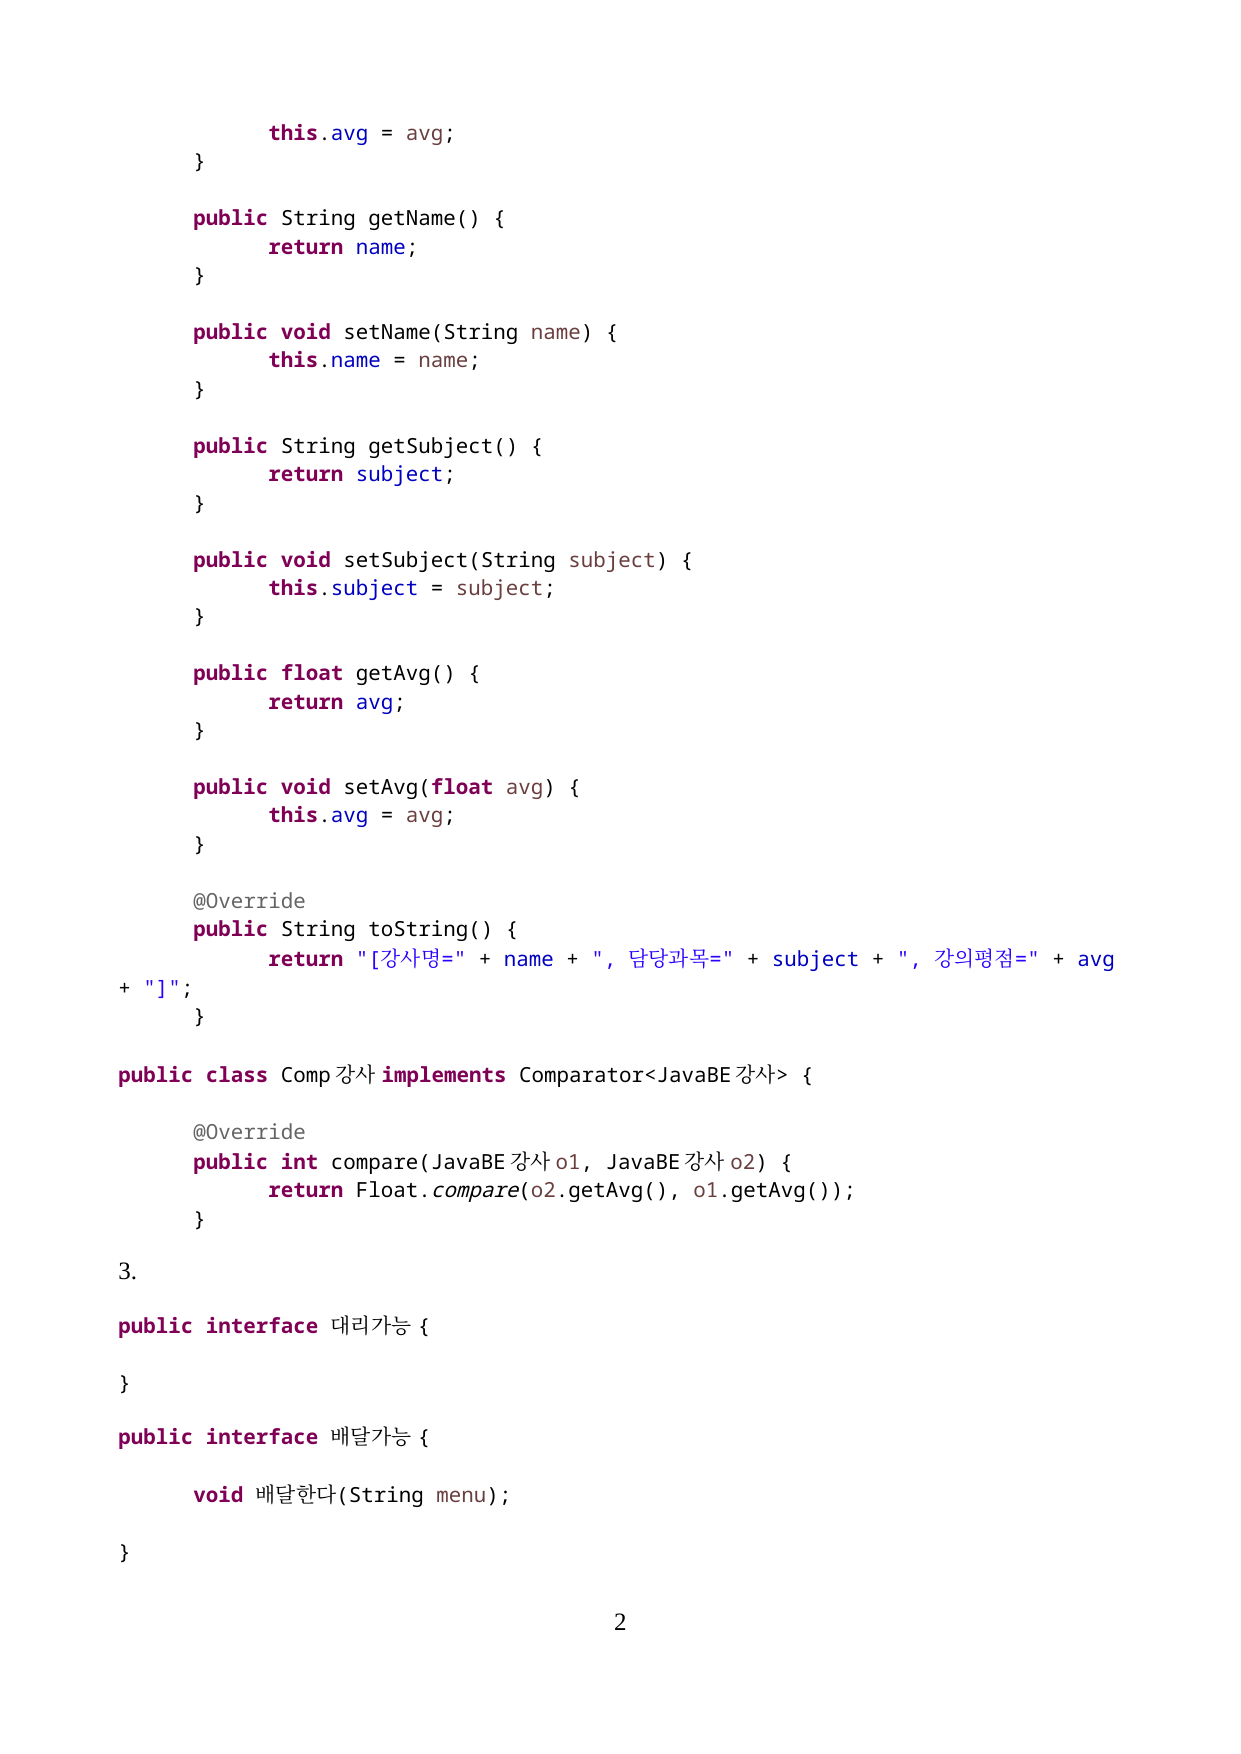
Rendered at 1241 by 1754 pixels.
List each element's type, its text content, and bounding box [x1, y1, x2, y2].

text public void setAvg(float avg) { [118, 772, 1122, 801]
text } [118, 829, 1122, 857]
text this.subject = subject; [118, 573, 1122, 602]
text } [118, 715, 1122, 744]
text } [118, 488, 1122, 516]
text } [118, 1368, 1122, 1396]
text public void setSubject(String subject) { [118, 545, 1122, 573]
text return Float.compare(o2.getAvg(), o1.getAvg()); [118, 1175, 1122, 1204]
text public class Comp강사 implements Comparator<JavaBE강사> { [118, 1058, 1122, 1088]
text this.avg = avg; [118, 118, 1122, 147]
text } [118, 1001, 1122, 1030]
text } [118, 1204, 1122, 1232]
text return avg; [118, 687, 1122, 715]
text public interface 배달가능 { [118, 1420, 1122, 1450]
text public String toString() { [118, 914, 1122, 943]
text return "[강사명=" + name + ", 담당과목=" + subject + ", 강의평점=" + avg + "]"; [118, 943, 1122, 1001]
text } [118, 260, 1122, 289]
text public String getName() { [118, 203, 1122, 232]
text } [118, 147, 1122, 175]
text public interface 대리가능 { [118, 1309, 1122, 1339]
text public void setName(String name) { [118, 317, 1122, 346]
text void 배달한다(String menu); [118, 1479, 1122, 1509]
text public String getSubject() { [118, 431, 1122, 459]
text return subject; [118, 459, 1122, 488]
text } [118, 374, 1122, 402]
text this.name = name; [118, 346, 1122, 374]
text this.avg = avg; [118, 801, 1122, 829]
text } [118, 602, 1122, 630]
text public float getAvg() { [118, 658, 1122, 687]
text 3. [118, 1256, 1122, 1285]
text public int compare(JavaBE강사 o1, JavaBE강사 o2) { [118, 1145, 1122, 1175]
text return name; [118, 232, 1122, 260]
text } [118, 1537, 1122, 1566]
text @Override [118, 1117, 1122, 1145]
text @Override [118, 886, 1122, 914]
